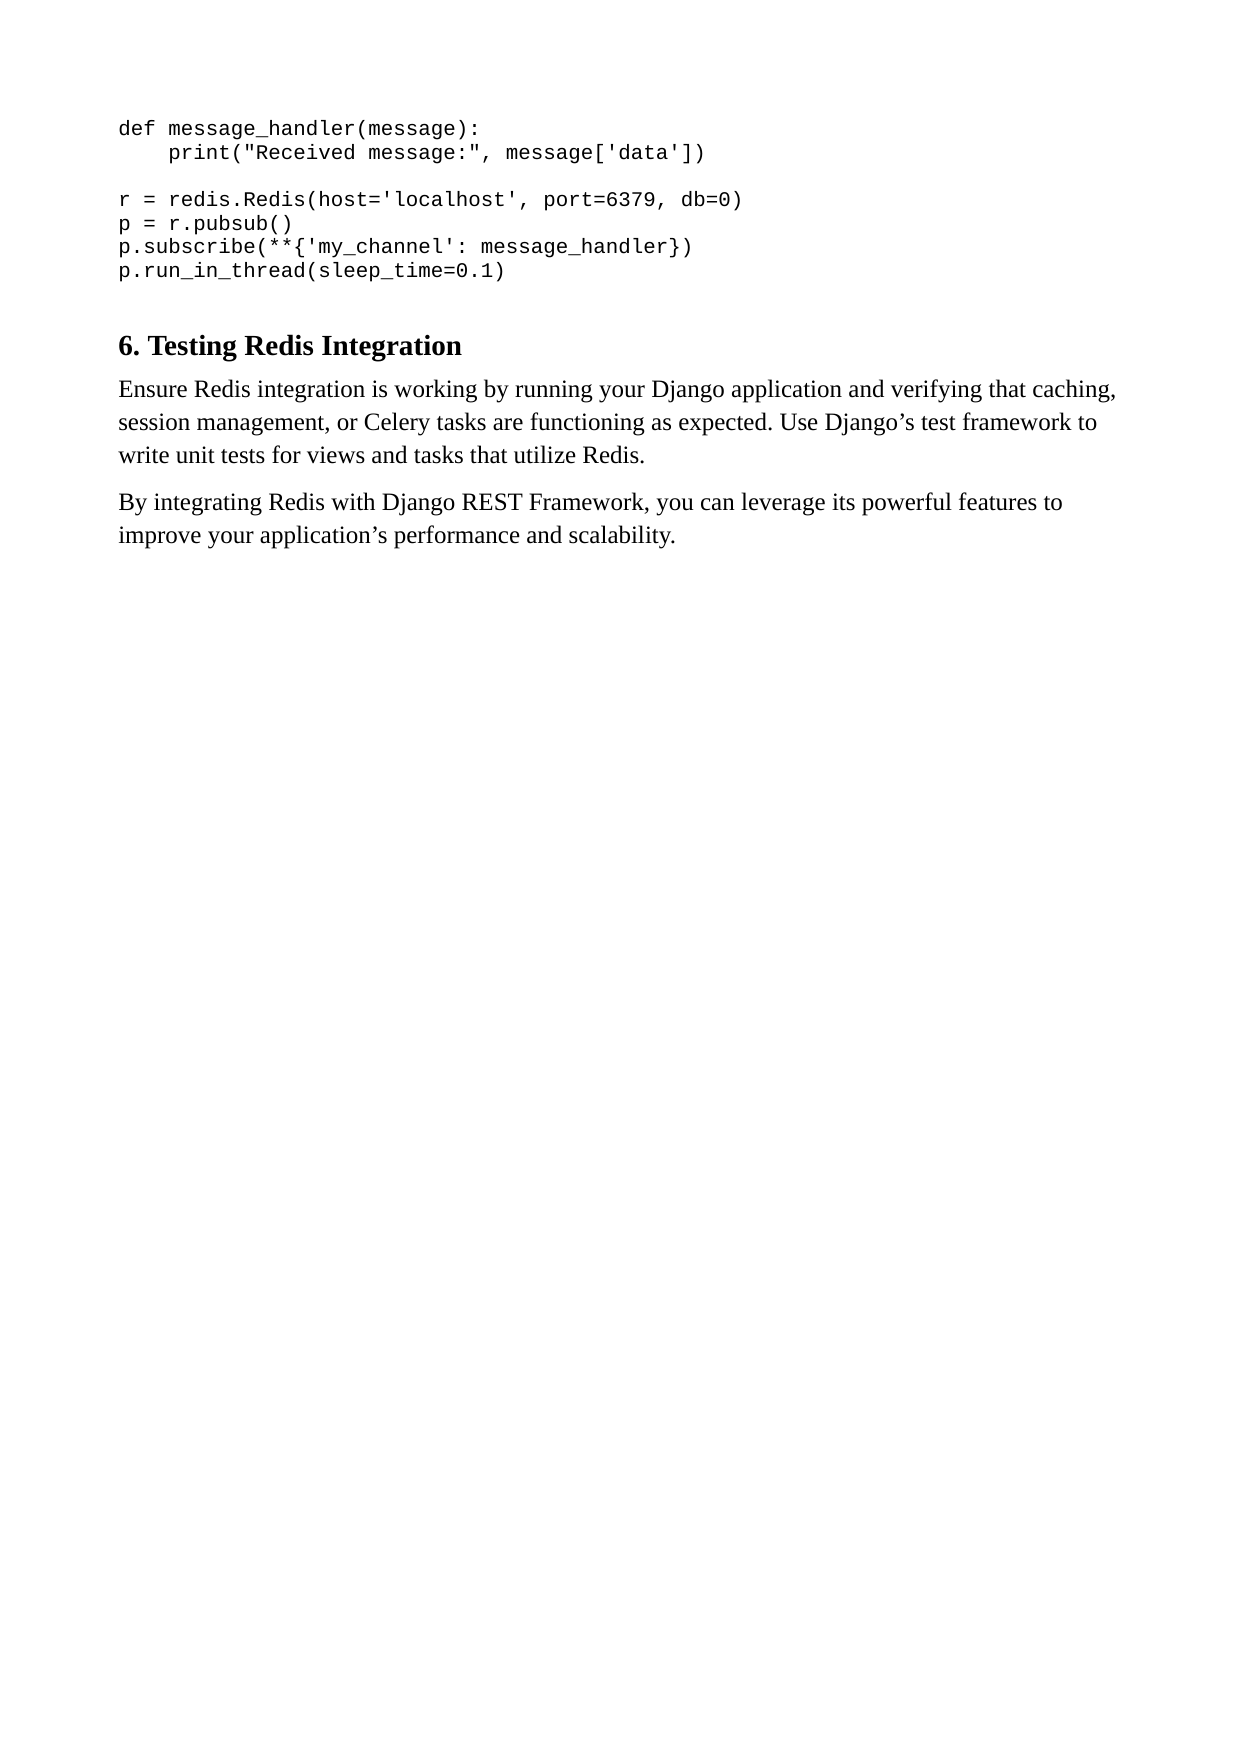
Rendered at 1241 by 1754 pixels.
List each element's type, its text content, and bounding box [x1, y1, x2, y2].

subtitle 6. Testing Redis Integration [118, 328, 1122, 361]
text p = r.pubsub() [118, 213, 1122, 236]
text print("Received message:", message['data']) [118, 142, 1122, 165]
text By integrating Redis with Django REST Framework, you can leverage its powerful features to improve your application’s performance and scalability. [118, 487, 1122, 549]
text def message_handler(message): [118, 118, 1122, 142]
text p.subscribe(**{'my_channel': message_handler}) [118, 236, 1122, 260]
text r = redis.Redis(host='localhost', port=6379, db=0) [118, 189, 1122, 213]
text Ensure Redis integration is working by running your Django application and verifying that caching, session management, or Celery tasks are functioning as expected. Use Django’s test framework to write unit tests for views and tasks that utilize Redis. [118, 374, 1122, 468]
text p.run_in_thread(sleep_time=0.1) [118, 260, 1122, 284]
